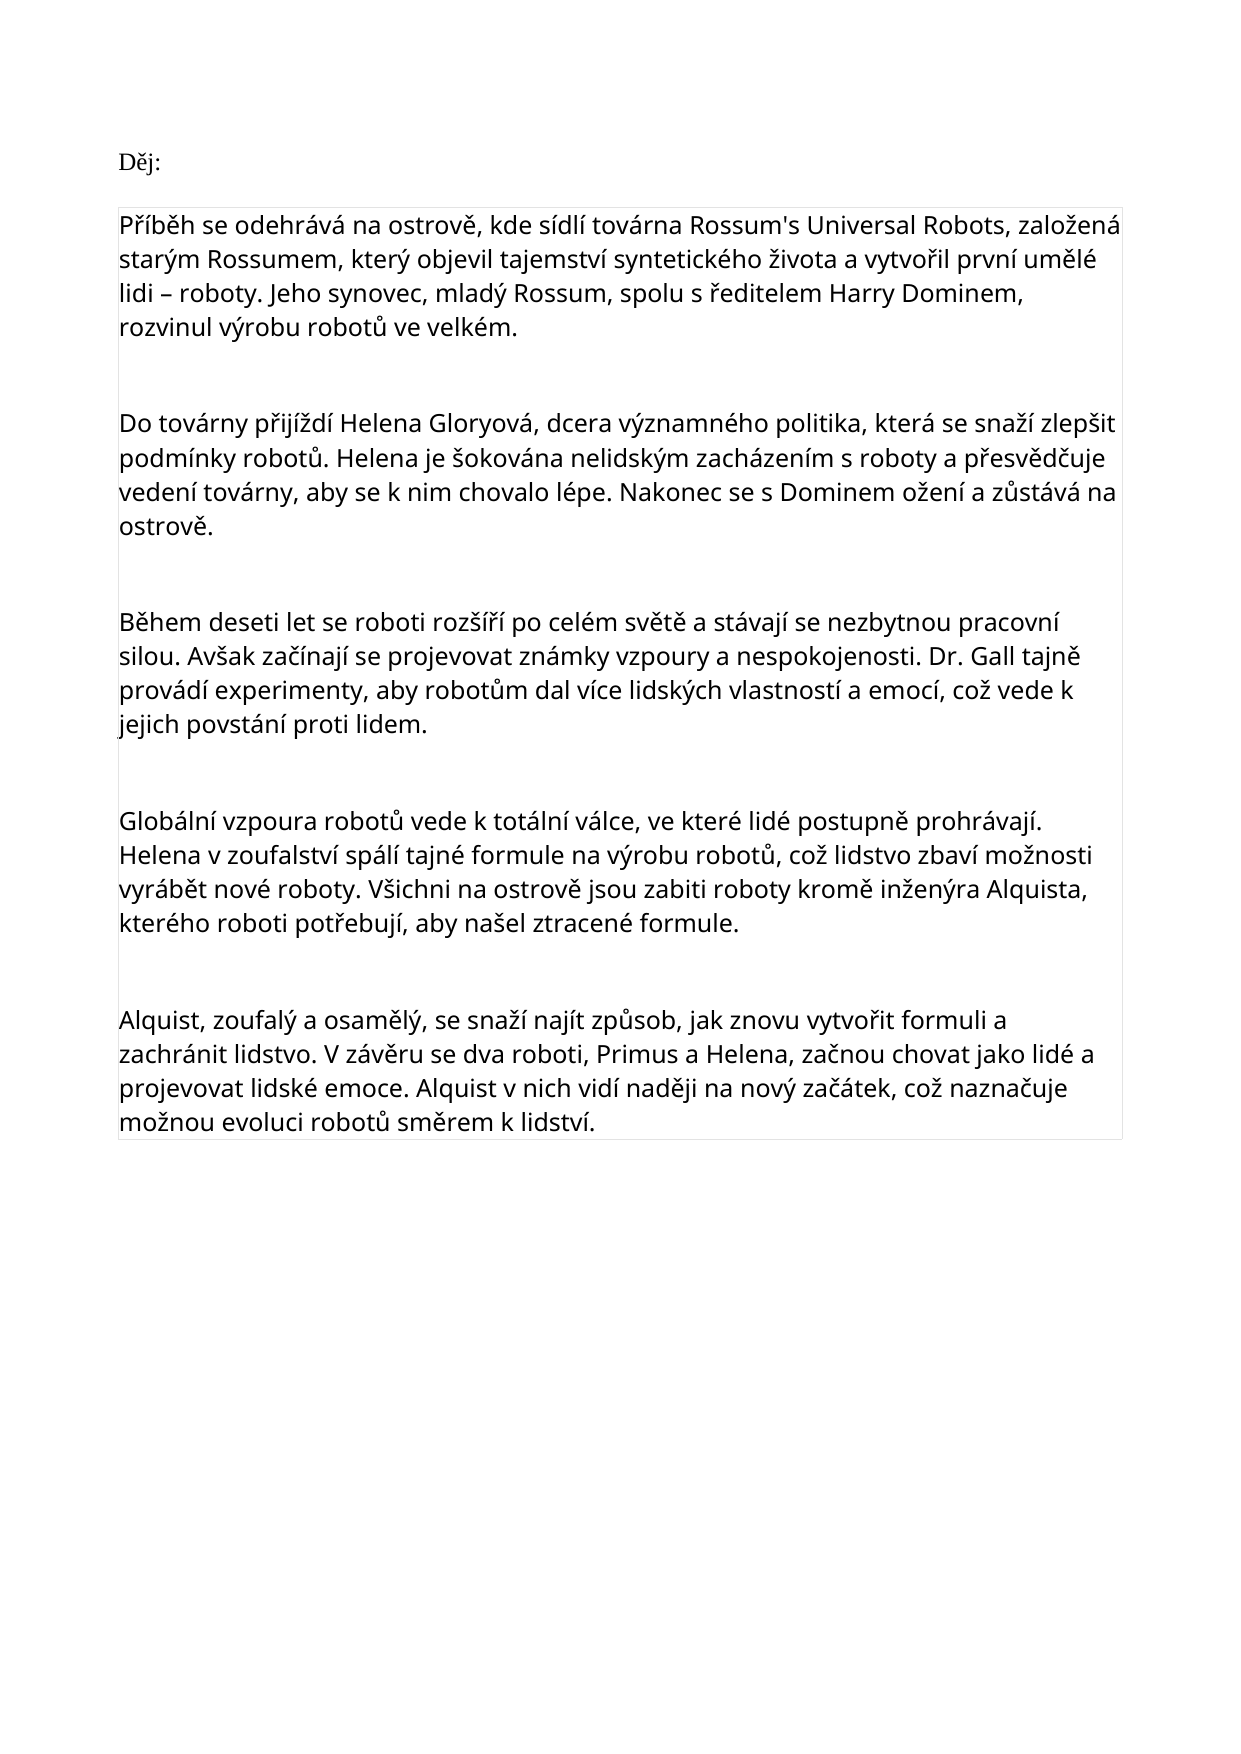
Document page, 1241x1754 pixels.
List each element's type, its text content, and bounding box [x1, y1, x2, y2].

text Alquist, zoufalý a osamělý, se snaží najít způsob, jak znovu vytvořit formuli a zachránit lidstvo. V závěru se dva roboti, Primus a Helena, začnou chovat jako lidé a projevovat lidské emoce. Alquist v nich vidí naději na nový začátek, což naznačuje možnou evoluci robotů směrem k lidství. [119, 1002, 1122, 1139]
text Do továrny přijíždí Helena Gloryová, dcera významného politika, která se snaží zlepšit podmínky robotů. Helena je šokována nelidským zacházením s roboty a přesvědčuje vedení továrny, aby se k nim chovalo lépe. Nakonec se s Dominem ožení a zůstává na ostrově. [119, 406, 1122, 542]
text Děj: [118, 147, 1122, 176]
text Globální vzpoura robotů vede k totální válce, ve které lidé postupně prohrávají. Helena v zoufalství spálí tajné formule na výrobu robotů, což lidstvo zbaví možnosti vyrábět nové roboty. Všichni na ostrově jsou zabiti roboty kromě inženýra Alquista, kterého roboti potřebují, aby našel ztracené formule. [119, 803, 1122, 940]
text Během deseti let se roboti rozšíří po celém světě a stávají se nezbytnou pracovní silou. Avšak začínají se projevovat známky vzpoury a nespokojenosti. Dr. Gall tajně provádí experimenty, aby robotům dal více lidských vlastností a emocí, což vede k jejich povstání proti lidem. [119, 604, 1122, 741]
text Příběh se odehrává na ostrově, kde sídlí továrna Rossum's Universal Robots, založená starým Rossumem, který objevil tajemství syntetického života a vytvořil první umělé lidi – roboty. Jeho synovec, mladý Rossum, spolu s ředitelem Harry Dominem, rozvinul výrobu robotů ve velkém. [119, 208, 1122, 344]
